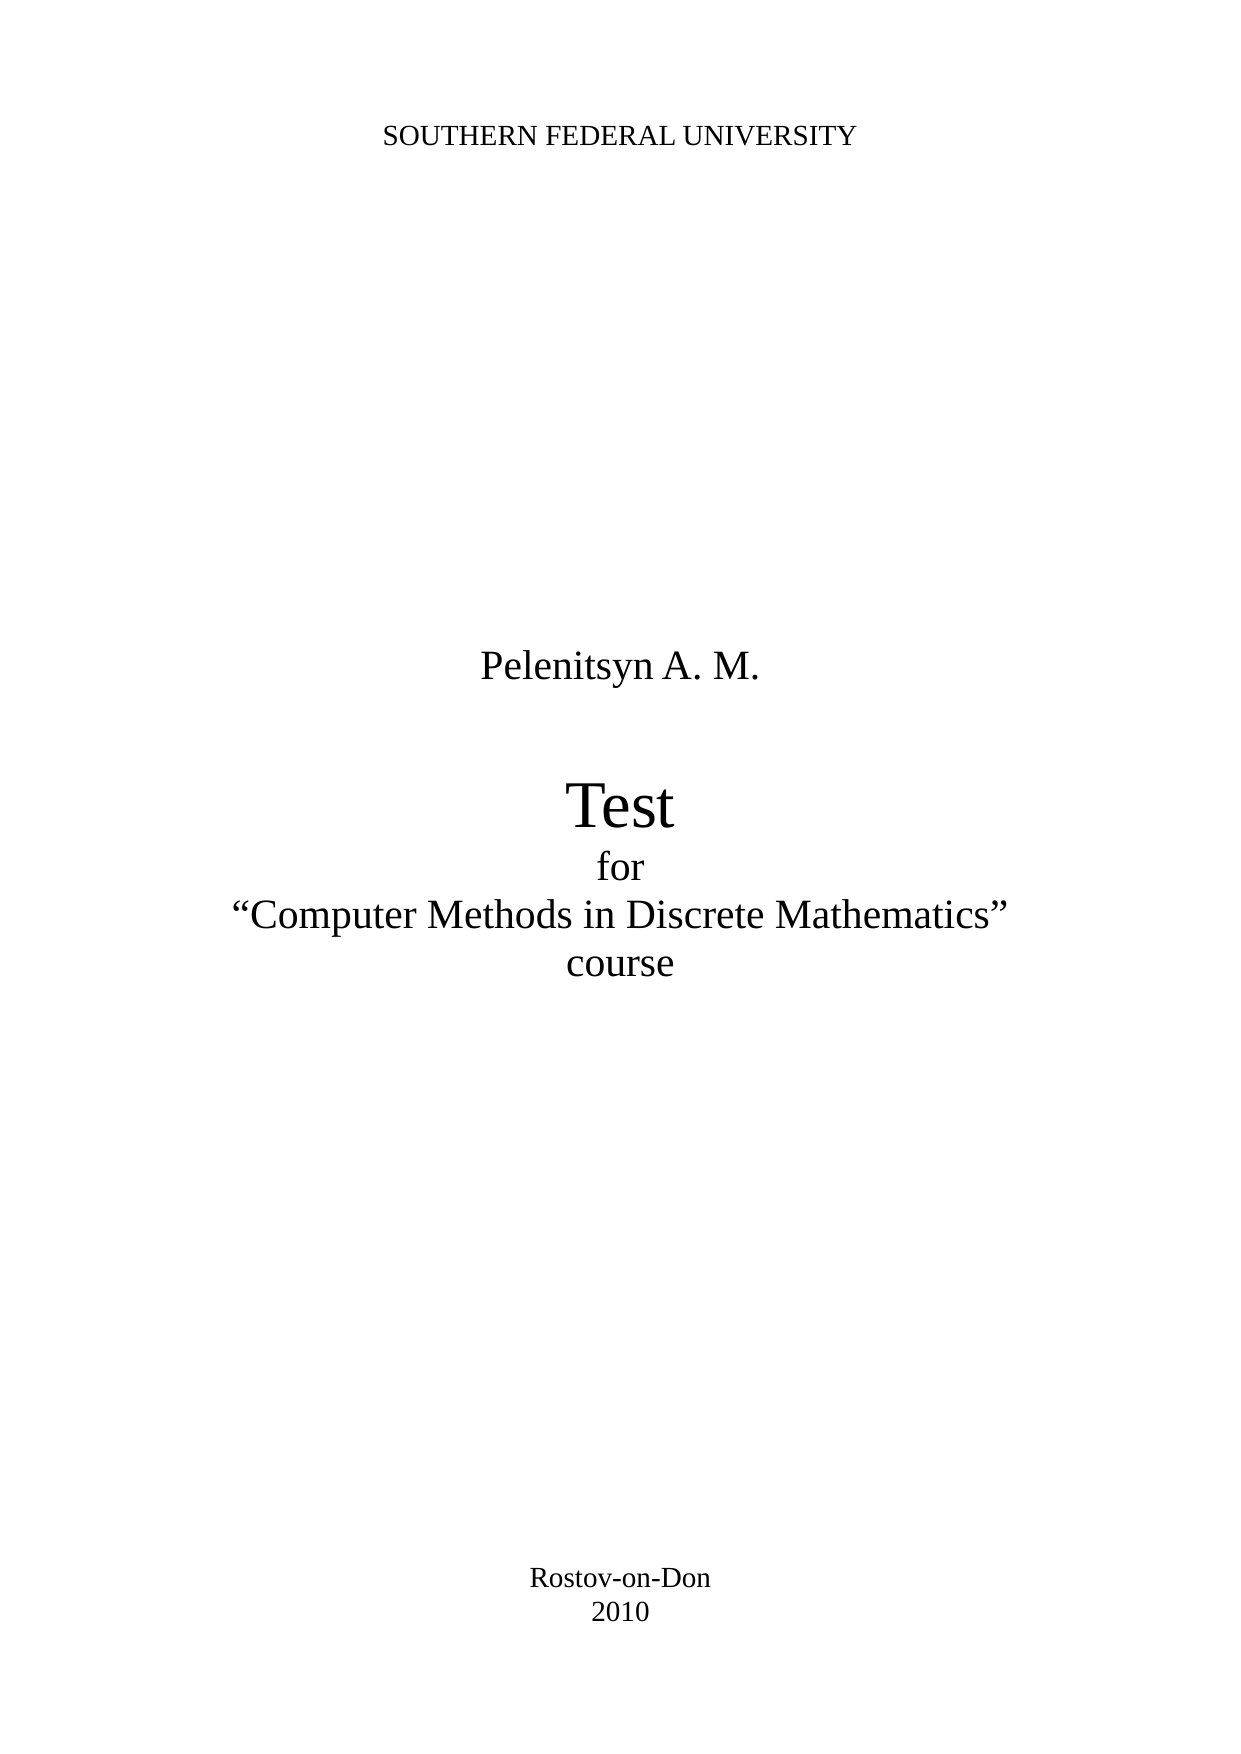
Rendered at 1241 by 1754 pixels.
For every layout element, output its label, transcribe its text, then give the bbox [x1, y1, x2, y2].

text Test [118, 688, 1122, 842]
text SOUTHERN FEDERAL UNIVERSITY [118, 118, 1122, 152]
text for “Computer Methods in Discrete Mathematics” course [118, 842, 1122, 985]
text Rostov-on-Don [118, 1560, 1122, 1594]
text Pelenitsyn A. M. [118, 640, 1122, 688]
text 2010 [118, 1594, 1122, 1627]
